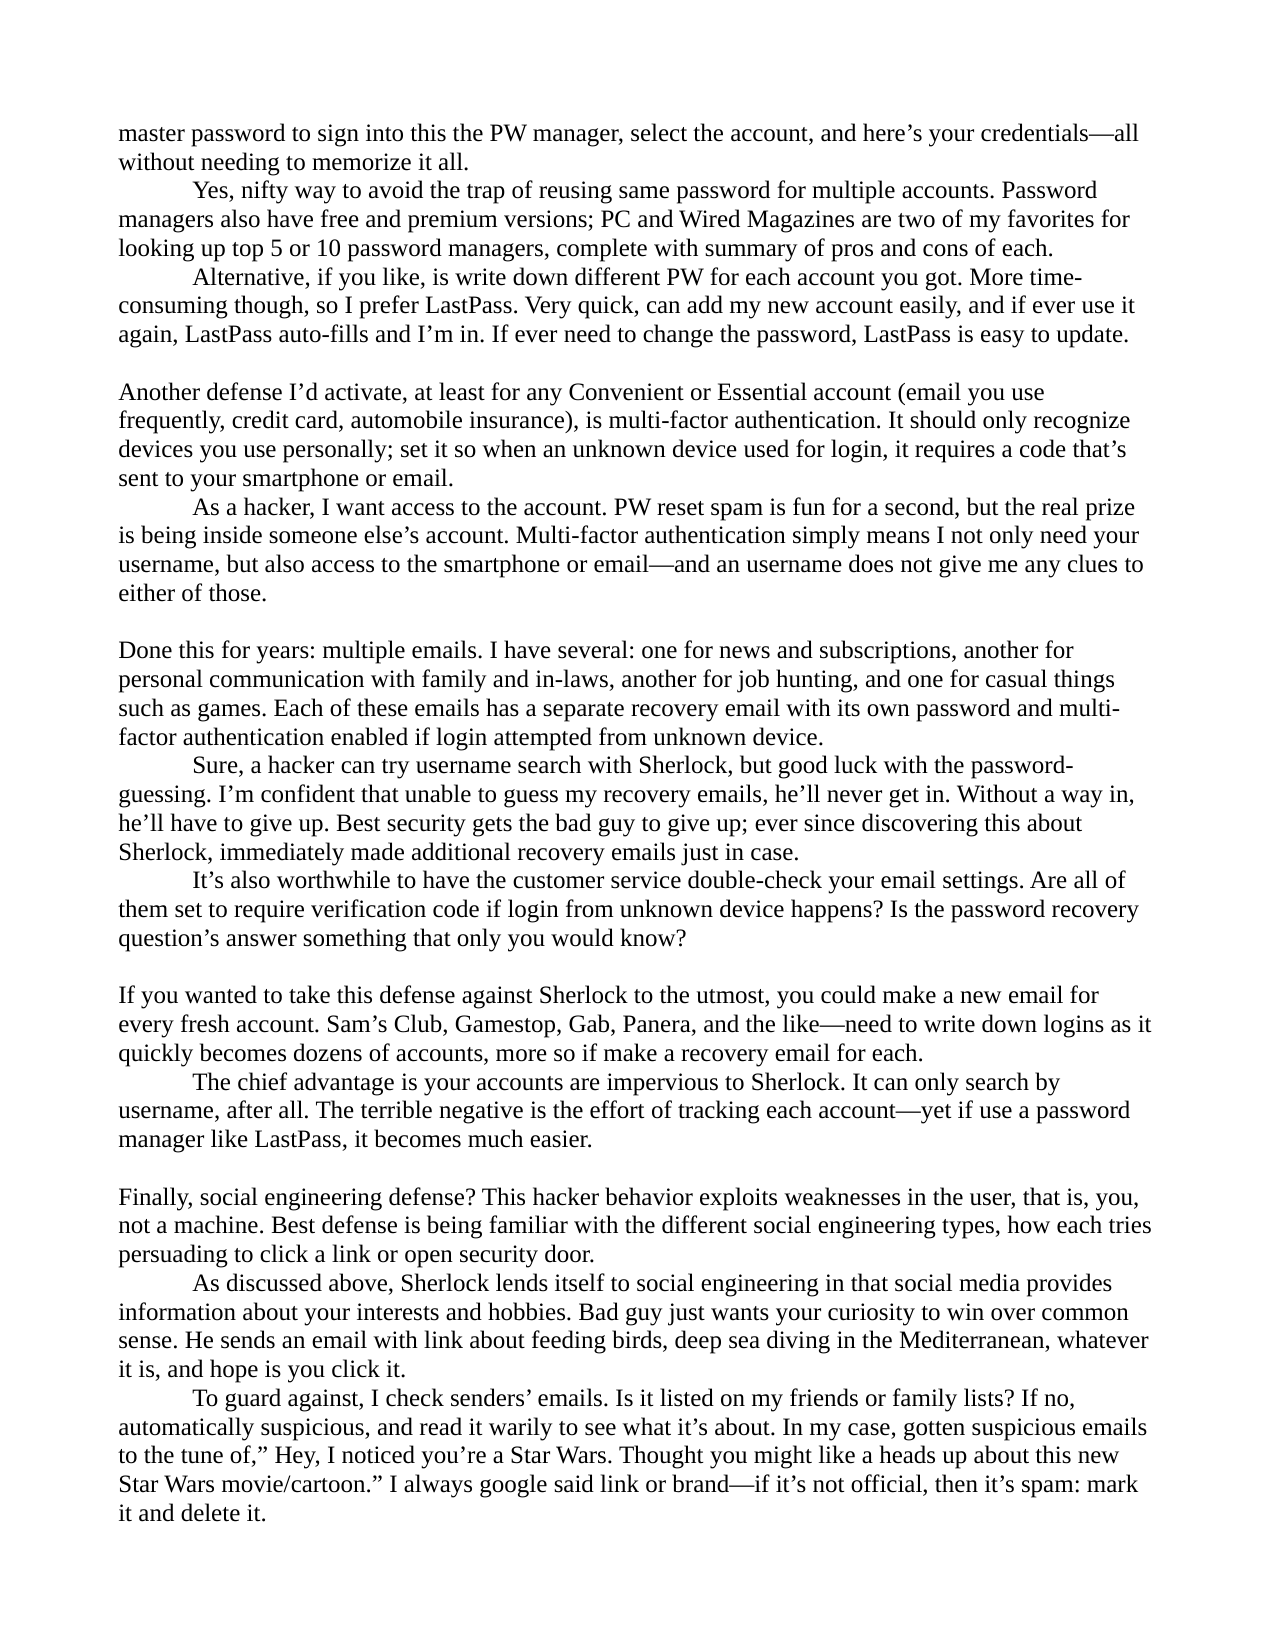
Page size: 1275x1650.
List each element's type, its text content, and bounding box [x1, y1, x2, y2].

text As a hacker, I want access to the account. PW reset spam is fun for a second, but the real prize is being inside someone else’s account. Multi-factor authentication simply means I not only need your username, but also access to the smartphone or email—and an username does not give me any clues to either of those. [118, 492, 1157, 607]
text Yes, nifty way to avoid the trap of reusing same password for multiple accounts. Password managers also have free and premium versions; PC and Wired Magazines are two of my favorites for looking up top 5 or 10 password managers, complete with summary of pros and cons of each. [118, 176, 1157, 262]
text It’s also worthwhile to have the customer service double-check your email settings. Are all of them set to require verification code if login from unknown device happens? Is the password recovery question’s answer something that only you would know? [118, 866, 1157, 952]
text If you wanted to take this defense against Sherlock to the utmost, you could make a new email for every fresh account. Sam’s Club, Gamestop, Gab, Panera, and the like—need to write down logins as it quickly becomes dozens of accounts, more so if make a recovery email for each. [118, 981, 1157, 1067]
text master password to sign into this the PW manager, select the account, and here’s your credentials—all without needing to memorize it all. [118, 118, 1157, 176]
text As discussed above, Sherlock lends itself to social engineering in that social media provides information about your interests and hobbies. Bad guy just wants your curiosity to win over common sense. He sends an email with link about feeding birds, deep sea diving in the Mediterranean, whatever it is, and hope is you click it. [118, 1268, 1157, 1383]
text Done this for years: multiple emails. I have several: one for news and subscriptions, another for personal communication with family and in-laws, another for job hunting, and one for casual things such as games. Each of these emails has a separate recovery email with its own password and multi-factor authentication enabled if login attempted from unknown device. [118, 636, 1157, 751]
text The chief advantage is your accounts are impervious to Sherlock. It can only search by username, after all. The terrible negative is the effort of tracking each account—yet if use a password manager like LastPass, it becomes much easier. [118, 1067, 1157, 1153]
text To guard against, I check senders’ emails. Is it listed on my friends or family lists? If no, automatically suspicious, and read it warily to see what it’s about. In my case, gotten suspicious emails to the tune of,” Hey, I noticed you’re a Star Wars. Thought you might like a heads up about this new Star Wars movie/cartoon.” I always google said link or brand—if it’s not official, then it’s spam: mark it and delete it. [118, 1383, 1157, 1527]
text Finally, social engineering defense? This hacker behavior exploits weaknesses in the user, that is, you, not a machine. Best defense is being familiar with the different social engineering types, how each tries persuading to click a link or open security door. [118, 1182, 1157, 1268]
text Sure, a hacker can try username search with Sherlock, but good luck with the password-guessing. I’m confident that unable to guess my recovery emails, he’ll never get in. Without a way in, he’ll have to give up. Best security gets the bad guy to give up; ever since discovering this about Sherlock, immediately made additional recovery emails just in case. [118, 751, 1157, 866]
text Alternative, if you like, is write down different PW for each account you got. More time-consuming though, so I prefer LastPass. Very quick, can add my new account easily, and if ever use it again, LastPass auto-fills and I’m in. If ever need to change the password, LastPass is easy to update. [118, 262, 1157, 348]
text Another defense I’d activate, at least for any Convenient or Essential account (email you use frequently, credit card, automobile insurance), is multi-factor authentication. It should only recognize devices you use personally; set it so when an unknown device used for login, it requires a code that’s sent to your smartphone or email. [118, 377, 1157, 492]
